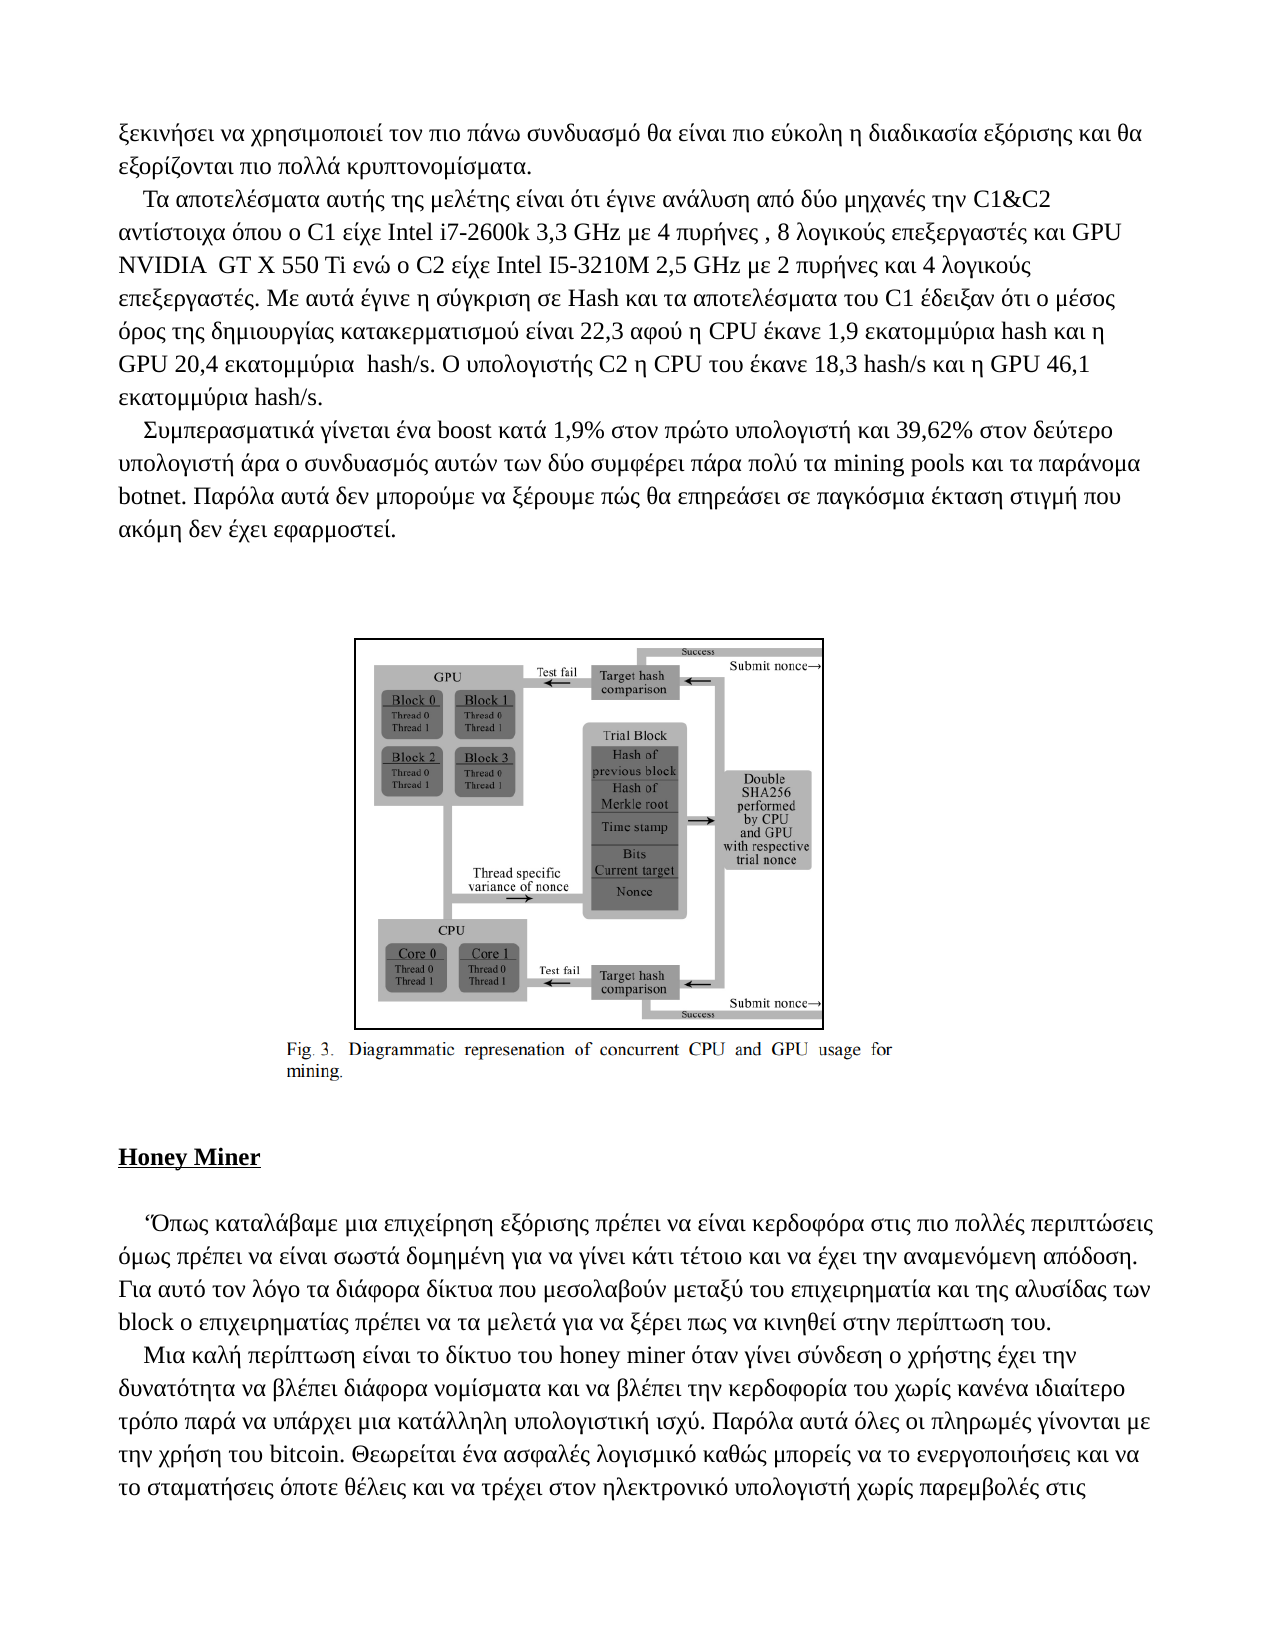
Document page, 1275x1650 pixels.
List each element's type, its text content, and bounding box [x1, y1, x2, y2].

text ξεκινήσει να χρησιμοποιεί τον πιο πάνω συνδυασμό θα είναι πιο εύκολη η διαδικασία εξόρισης και θα εξορίζονται πιο πολλά κρυπτονομίσματα. [118, 118, 1157, 180]
text Συμπερασματικά γίνεται ένα boost κατά 1,9% στον πρώτο υπολογιστή και 39,62% στον δεύτερο υπολογιστή άρα ο συνδυασμός αυτών των δύο συμφέρει πάρα πολύ τα mining pools και τα παράνομα botnet. Παρόλα αυτά δεν μπορούμε να ξέρουμε πώς θα επηρεάσει σε παγκόσμια έκταση στιγμή που ακόμη δεν έχει εφαρμοστεί. [118, 415, 1157, 543]
text Μια καλή περίπτωση είναι το δίκτυο του honey miner όταν γίνει σύνδεση ο χρήστης έχει την δυνατότητα να βλέπει διάφορα νομίσματα και να βλέπει την κερδοφορία του χωρίς κανένα ιδιαίτερο τρόπο παρά να υπάρχει μια κατάλληλη υπολογιστική ισχύ. Παρόλα αυτά όλες οι πληρωμές γίνονται με την χρήση του bitcoin. Θεωρείται ένα ασφαλές λογισμικό καθώς μπορείς να το ενεργοποιήσεις και να το σταματήσεις όποτε θέλεις και να τρέχει στον ηλεκτρονικό υπολογιστή χωρίς παρεμβολές στις [118, 1340, 1157, 1501]
picture [274, 637, 900, 1081]
text Τα αποτελέσματα αυτής της μελέτης είναι ότι έγινε ανάλυση από δύο μηχανές την C1&C2 αντίστοιχα όπου o C1 είχε Intel i7-2600k 3,3 GHz με 4 πυρήνες , 8 λογικούς επεξεργαστές και GPU NVIDIA GT X 550 Ti ενώ ο C2 είχε Intel I5-3210M 2,5 GHz με 2 πυρήνες και 4 λογικούς επεξεργαστές. Με αυτά έγινε η σύγκριση σε Hash και τα αποτελέσματα του C1 έδειξαν ότι ο μέσος όρος της δημιουργίας κατακερματισμού είναι 22,3 αφού η CPU έκανε 1,9 εκατομμύρια hash και η GPU 20,4 εκατομμύρια hash/s. O υπολογιστής C2 η CPU του έκανε 18,3 hash/s και η GPU 46,1 εκατομμύρια hash/s. [118, 184, 1157, 411]
text ‘Όπως καταλάβαμε μια επιχείρηση εξόρισης πρέπει να είναι κερδοφόρα στις πιο πολλές περιπτώσεις όμως πρέπει να είναι σωστά δομημένη για να γίνει κάτι τέτοιο και να έχει την αναμενόμενη απόδοση. Για αυτό τον λόγο τα διάφορα δίκτυα που μεσολαβούν μεταξύ του επιχειρηματία και της αλυσίδας των block ο επιχειρηματίας πρέπει να τα μελετά για να ξέρει πως να κινηθεί στην περίπτωση του. [118, 1208, 1157, 1336]
text Honey Miner [118, 1142, 1157, 1171]
